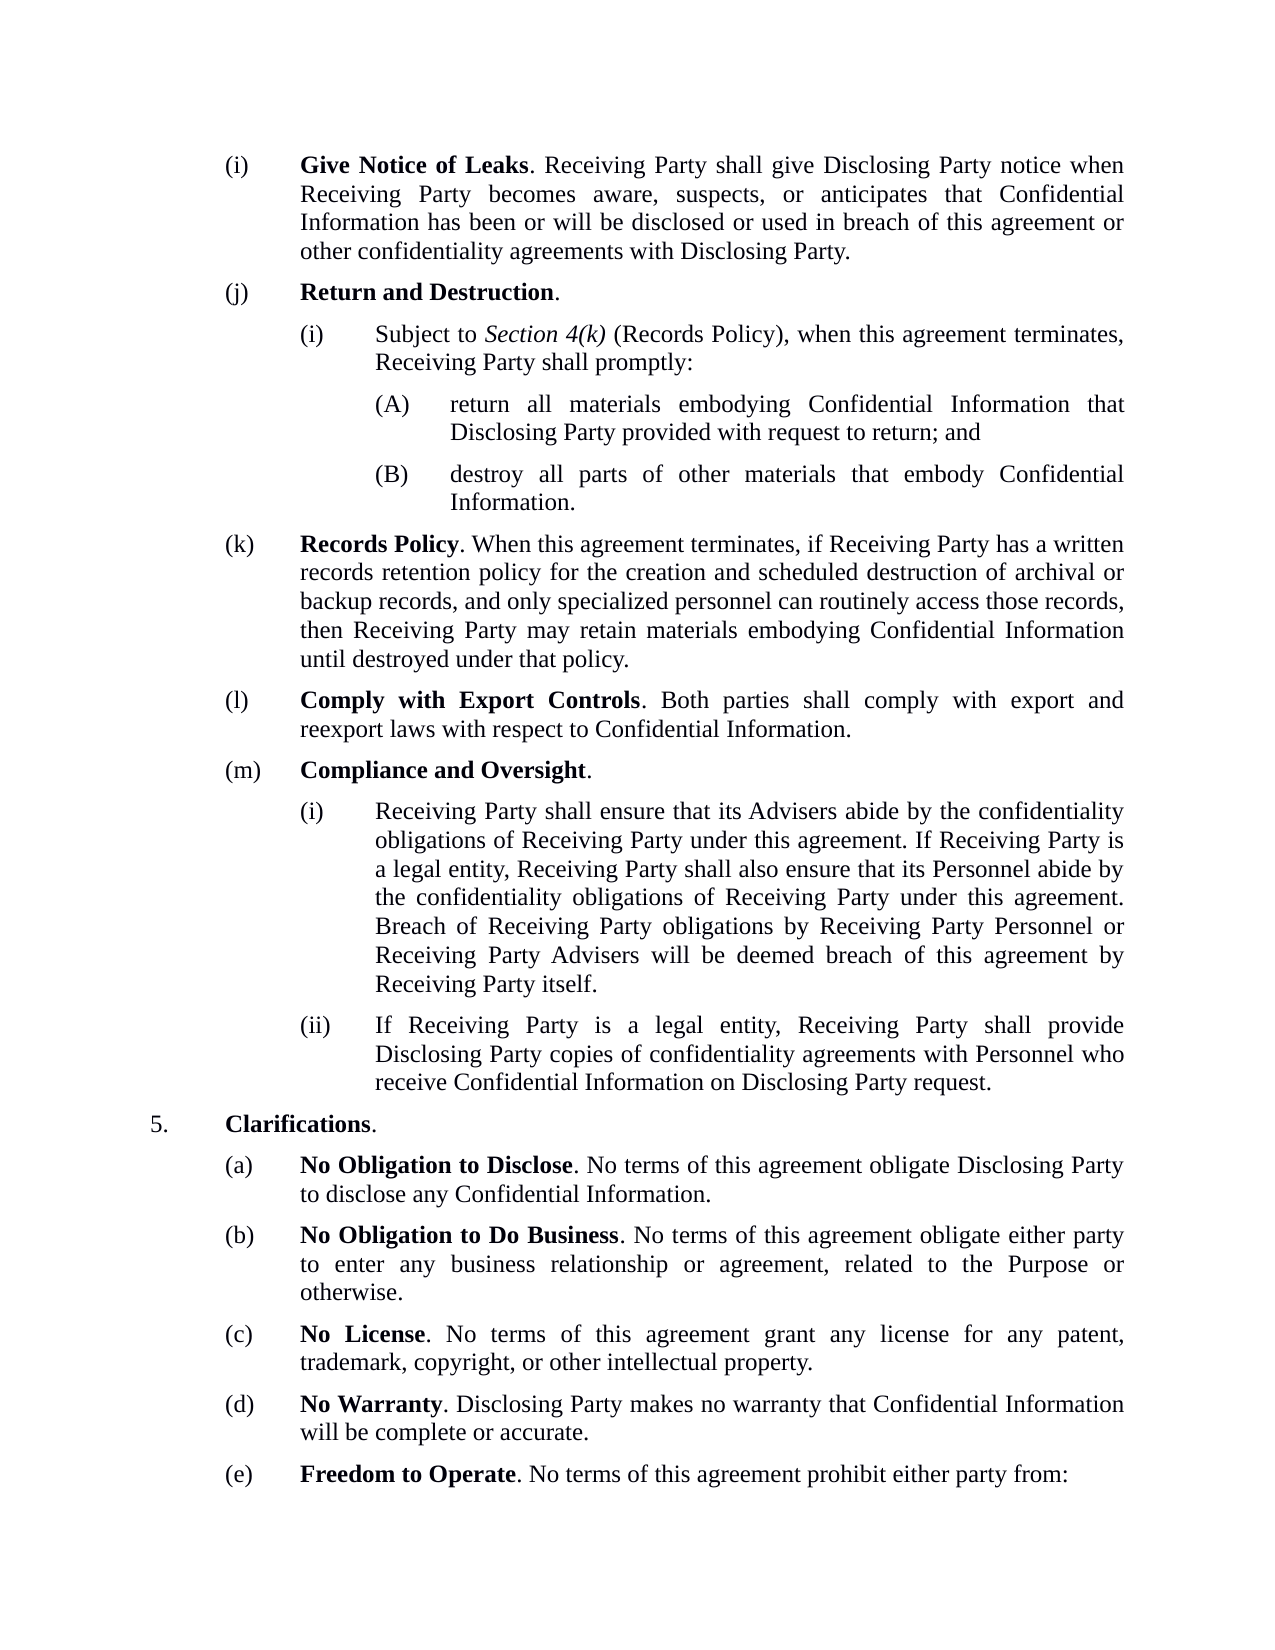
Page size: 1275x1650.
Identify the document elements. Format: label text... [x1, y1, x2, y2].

text (a) No Obligation to Disclose. No terms of this agreement obligate Disclosing Party to disclose any Confidential Information. [225, 1150, 1125, 1207]
text (c) No License. No terms of this agreement grant any license for any patent, trademark, copyright, or other intellectual property. [225, 1319, 1125, 1376]
text (e) Freedom to Operate. No terms of this agreement prohibit either party from: [225, 1459, 1125, 1487]
text (i) Receiving Party shall ensure that its Advisers abide by the confidentiality obligations of Receiving Party under this agreement. If Receiving Party is a legal entity, Receiving Party shall also ensure that its Personnel abide by the confidentiality obligations of Receiving Party under this agreement. Breach of Receiving Party obligations by Receiving Party Personnel or Receiving Party Advisers will be deemed breach of this agreement by Receiving Party itself. [300, 796, 1125, 997]
text (B) destroy all parts of other materials that embody Confidential Information. [375, 459, 1125, 516]
text (i) Subject to Section 4(k) (Records Policy), when this agreement terminates, Receiving Party shall promptly: [300, 319, 1125, 376]
text (ii) If Receiving Party is a legal entity, Receiving Party shall provide Disclosing Party copies of confidentiality agreements with Personnel who receive Confidential Information on Disclosing Party request. [300, 1010, 1125, 1096]
text (b) No Obligation to Do Business. No terms of this agreement obligate either party to enter any business relationship or agreement, related to the Purpose or otherwise. [225, 1220, 1125, 1306]
text 5. Clarifications. [150, 1109, 1125, 1137]
text (i) Give Notice of Leaks. Receiving Party shall give Disclosing Party notice when Receiving Party becomes aware, suspects, or anticipates that Confidential Information has been or will be disclosed or used in breach of this agreement or other confidentiality agreements with Disclosing Party. [225, 150, 1125, 265]
text (d) No Warranty. Disclosing Party makes no warranty that Confidential Information will be complete or accurate. [225, 1389, 1125, 1446]
text (k) Records Policy. When this agreement terminates, if Receiving Party has a written records retention policy for the creation and scheduled destruction of archival or backup records, and only specialized personnel can routinely access those records, then Receiving Party may retain materials embodying Confidential Information until destroyed under that policy. [225, 529, 1125, 672]
text (l) Comply with Export Controls. Both parties shall comply with export and reexport laws with respect to Confidential Information. [225, 685, 1125, 742]
text (m) Compliance and Oversight. [225, 755, 1125, 784]
text (A) return all materials embodying Confidential Information that Disclosing Party provided with request to return; and [375, 389, 1125, 446]
text (j) Return and Destruction. [225, 277, 1125, 306]
